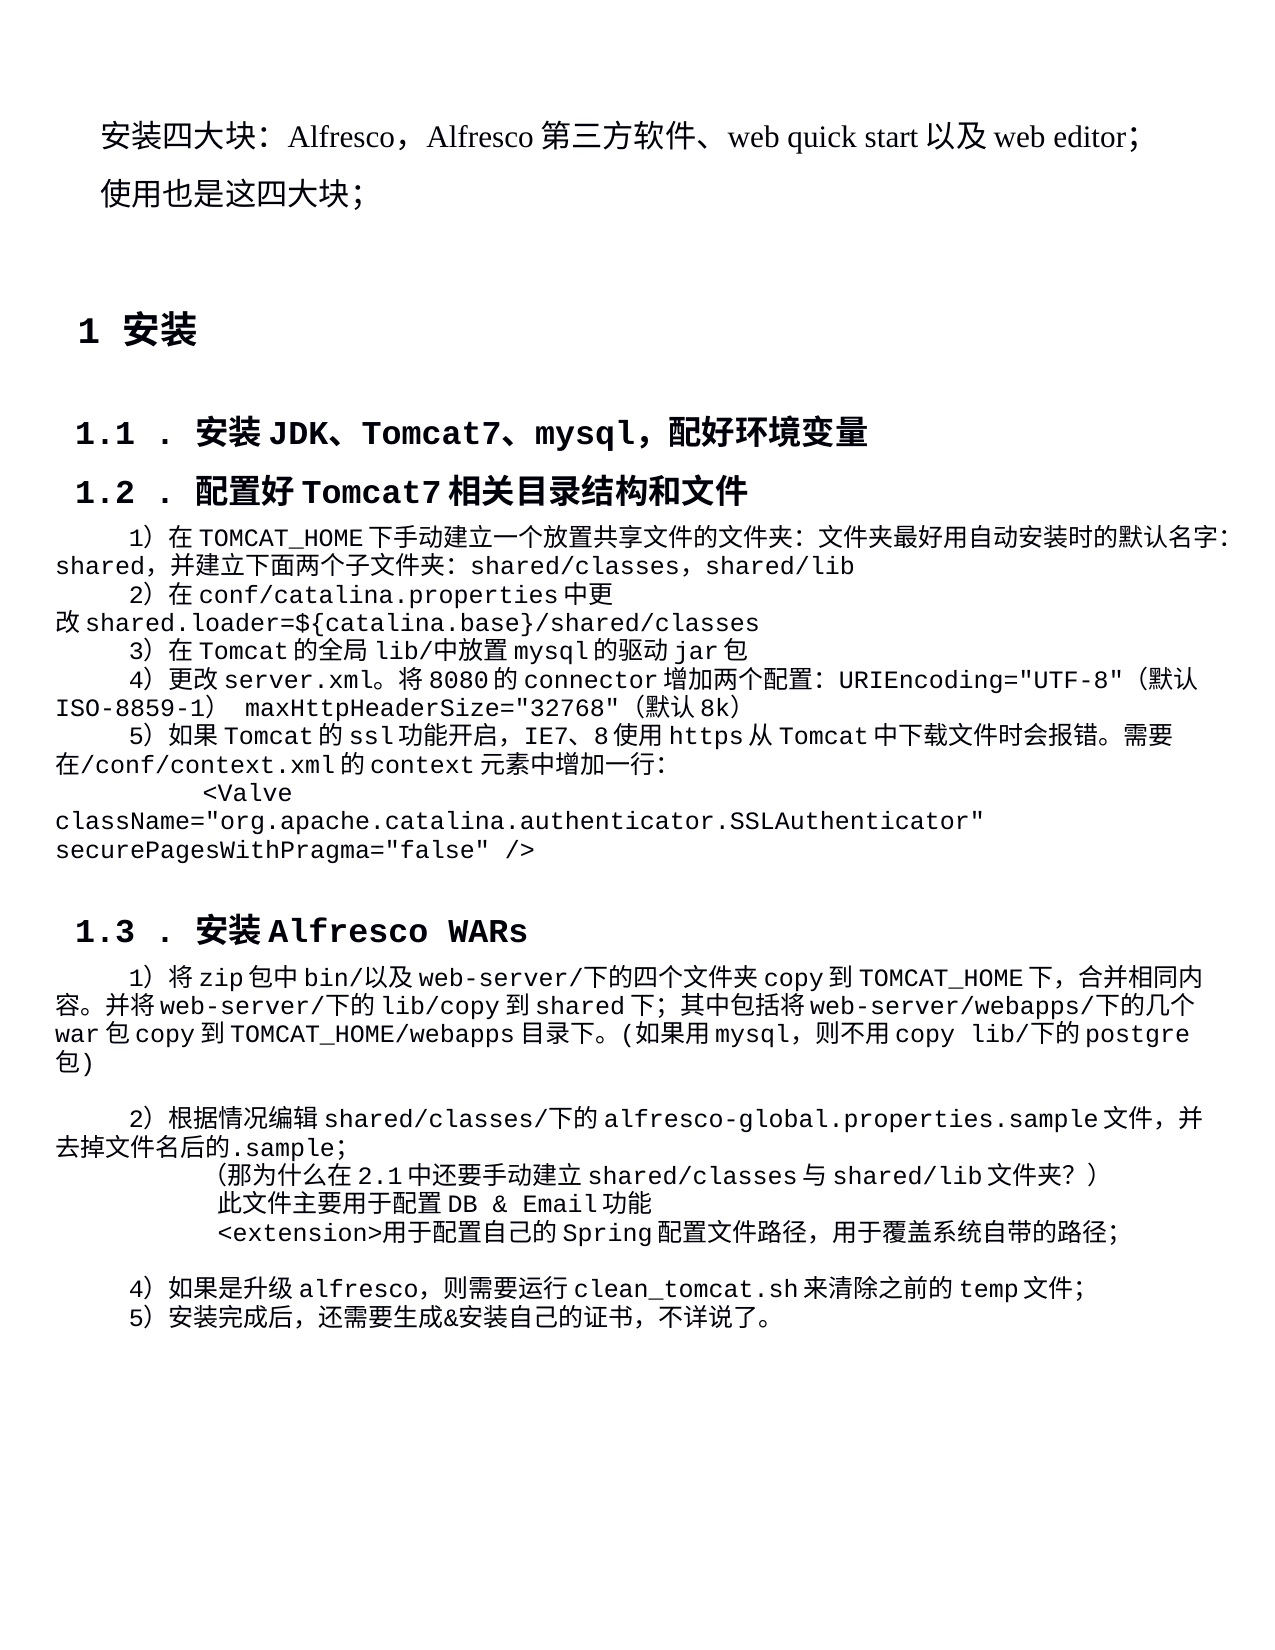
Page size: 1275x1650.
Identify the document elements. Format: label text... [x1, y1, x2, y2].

text 1）将zip包中bin/以及web-server/下的四个文件夹copy到TOMCAT_HOME下，合并相同内容。并将web-server/下的lib/copy到shared下；其中包括将web-server/webapps/下的几个war包copy到TOMCAT_HOME/webapps目录下。(如果用mysql，则不用copy lib/下的postgre包) [55, 965, 1225, 1078]
text 5）安装完成后，还需要生成&安装自己的证书，不详说了。 [55, 1305, 1225, 1333]
list 安装四大块：Alfresco，Alfresco第三方软件、web quick start以及web editor； [55, 118, 1225, 154]
subtitle . 安装Alfresco WARs [55, 915, 1225, 953]
text 4）更改server.xml。将8080的connector增加两个配置：URIEncoding="UTF-8"（默认ISO-8859-1） maxHttpHeaderSize="32768"（默认8k） [55, 667, 1225, 724]
text 2）根据情况编辑shared/classes/下的alfresco-global.properties.sample文件，并去掉文件名后的.sample； [55, 1107, 1225, 1163]
subtitle . 配置好Tomcat7相关目录结构和文件 [55, 475, 1225, 513]
subtitle . 安装JDK、Tomcat7、mysql，配好环境变量 [55, 417, 1225, 454]
list 使用也是这四大块； [55, 176, 1225, 213]
subtitle 安装 [55, 312, 1225, 355]
text 此文件主要用于配置DB & Email功能 [55, 1192, 1225, 1220]
text <Valve className="org.apache.catalina.authenticator.SSLAuthenticator" securePagesWithPragma="false" /> [55, 781, 1225, 866]
text 1）在TOMCAT_HOME下手动建立一个放置共享文件的文件夹：文件夹最好用自动安装时的默认名字：shared，并建立下面两个子文件夹：shared/classes，shared/lib [55, 526, 1225, 582]
text <extension>用于配置自己的Spring配置文件路径，用于覆盖系统自带的路径； [55, 1220, 1225, 1248]
text （那为什么在2.1中还要手动建立shared/classes与shared/lib文件夹？） [55, 1163, 1225, 1192]
text 5）如果Tomcat的ssl功能开启，IE7、8使用https从Tomcat中下载文件时会报错。需要在/conf/context.xml的context元素中增加一行： [55, 724, 1225, 781]
text 4）如果是升级alfresco，则需要运行clean_tomcat.sh来清除之前的temp文件； [55, 1277, 1225, 1305]
text 3）在Tomcat的全局lib/中放置mysql的驱动jar包 [55, 639, 1225, 667]
text 2）在conf/catalina.properties中更改shared.loader=${catalina.base}/shared/classes [55, 582, 1225, 639]
